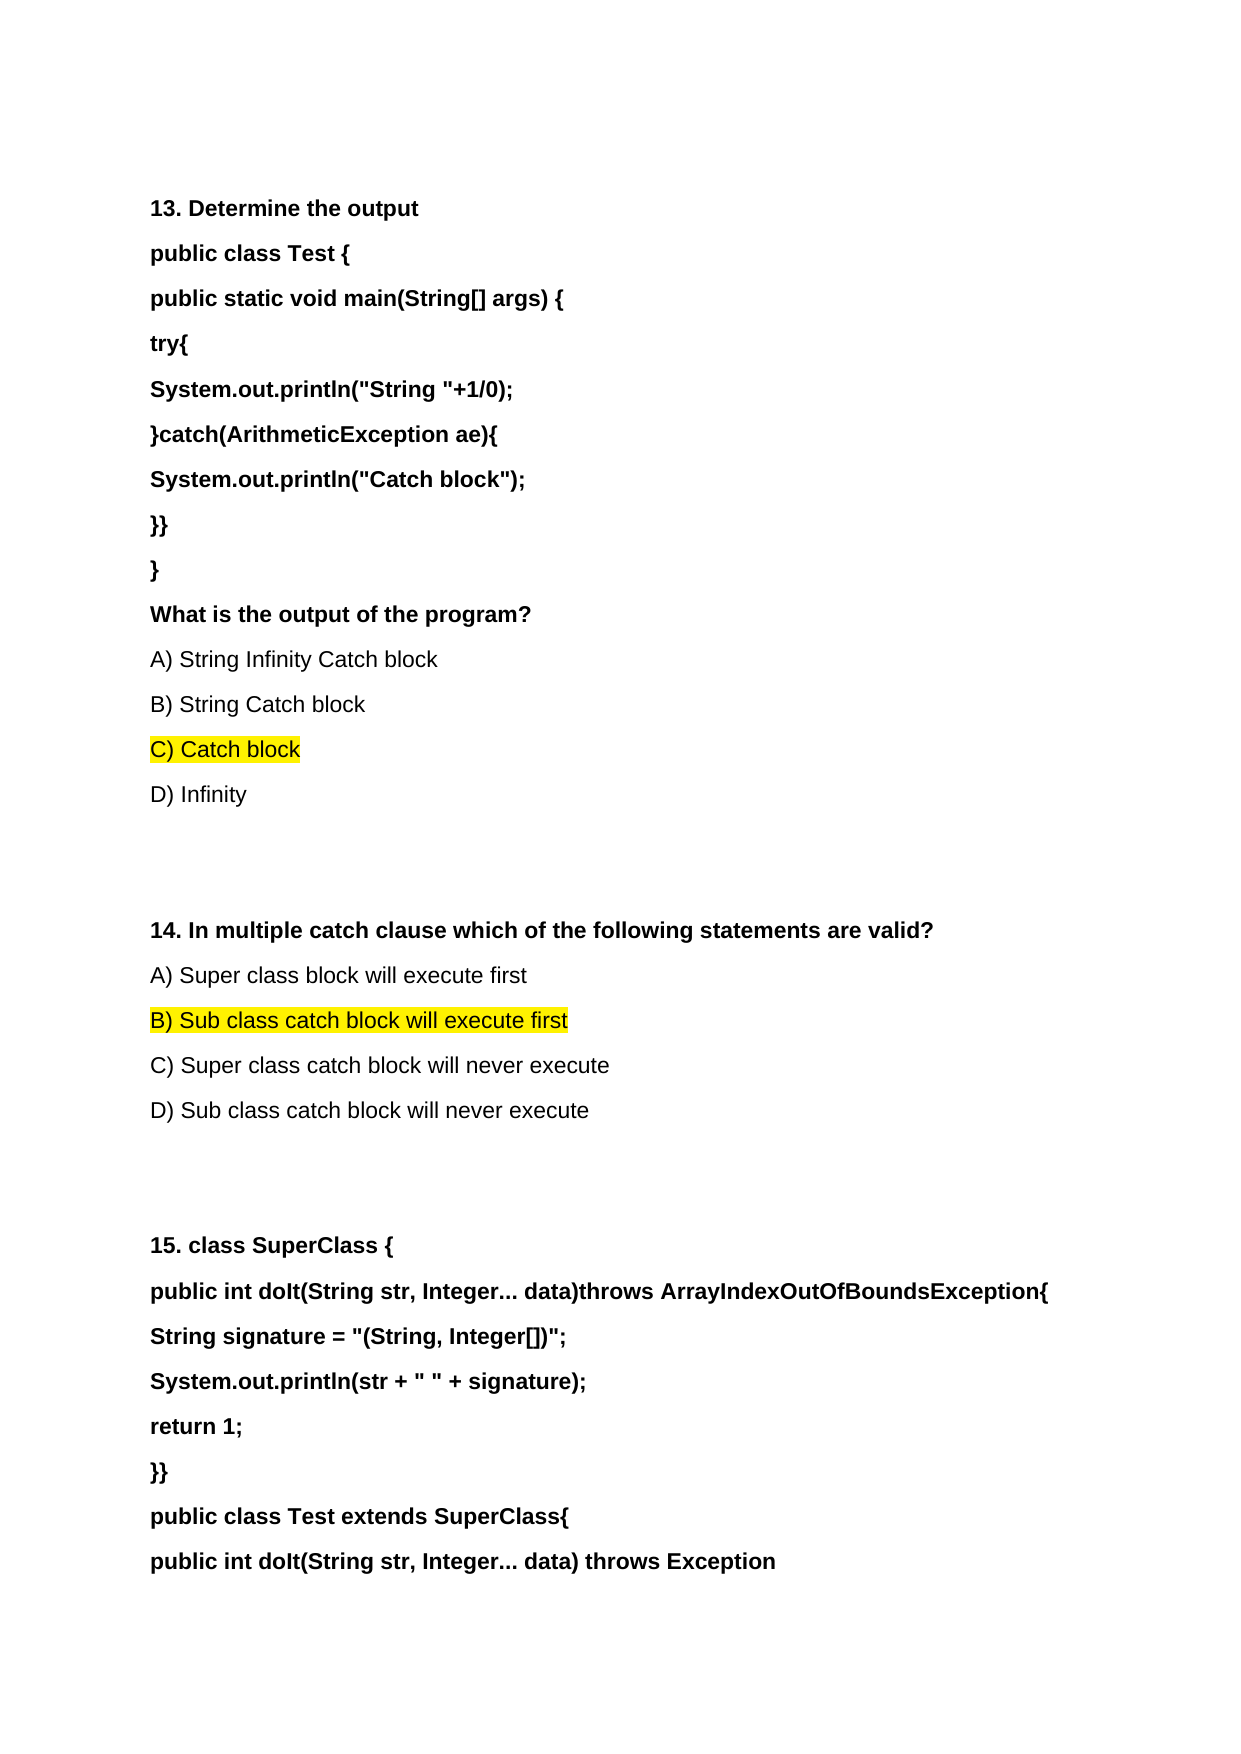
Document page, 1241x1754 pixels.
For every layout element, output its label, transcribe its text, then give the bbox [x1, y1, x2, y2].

text }} [150, 1458, 1090, 1484]
text What is the output of the program? [150, 601, 1090, 627]
text public static void main(String[] args) { [150, 285, 1090, 312]
text } [150, 556, 1090, 582]
text System.out.println("String "+1/0); [150, 376, 1090, 402]
text try{ [150, 330, 1090, 357]
text String signature = "(String, Integer[])"; [150, 1323, 1090, 1349]
text 15. class SuperClass { [150, 1232, 1090, 1259]
text }} [150, 511, 1090, 537]
text return 1; [150, 1413, 1090, 1439]
text C) Catch block [150, 736, 1090, 763]
text }catch(ArithmeticException ae){ [150, 421, 1090, 447]
text 13. Determine the output [150, 195, 1090, 221]
text public int doIt(String str, Integer... data) throws Exception [150, 1548, 1090, 1574]
text B) Sub class catch block will execute first [150, 1007, 1090, 1033]
text public int doIt(String str, Integer... data)throws ArrayIndexOutOfBoundsException{ [150, 1278, 1090, 1304]
text public class Test { [150, 240, 1090, 267]
text 14. In multiple catch clause which of the following statements are valid? [150, 917, 1090, 943]
text A) Super class block will execute first [150, 962, 1090, 988]
text B) String Catch block [150, 691, 1090, 718]
text C) Super class catch block will never execute [150, 1052, 1090, 1078]
text System.out.println(str + " " + signature); [150, 1368, 1090, 1394]
text System.out.println("Catch block"); [150, 466, 1090, 492]
text D) Infinity [150, 781, 1090, 808]
text public class Test extends SuperClass{ [150, 1503, 1090, 1529]
text D) Sub class catch block will never execute [150, 1097, 1090, 1123]
text A) String Infinity Catch block [150, 646, 1090, 672]
